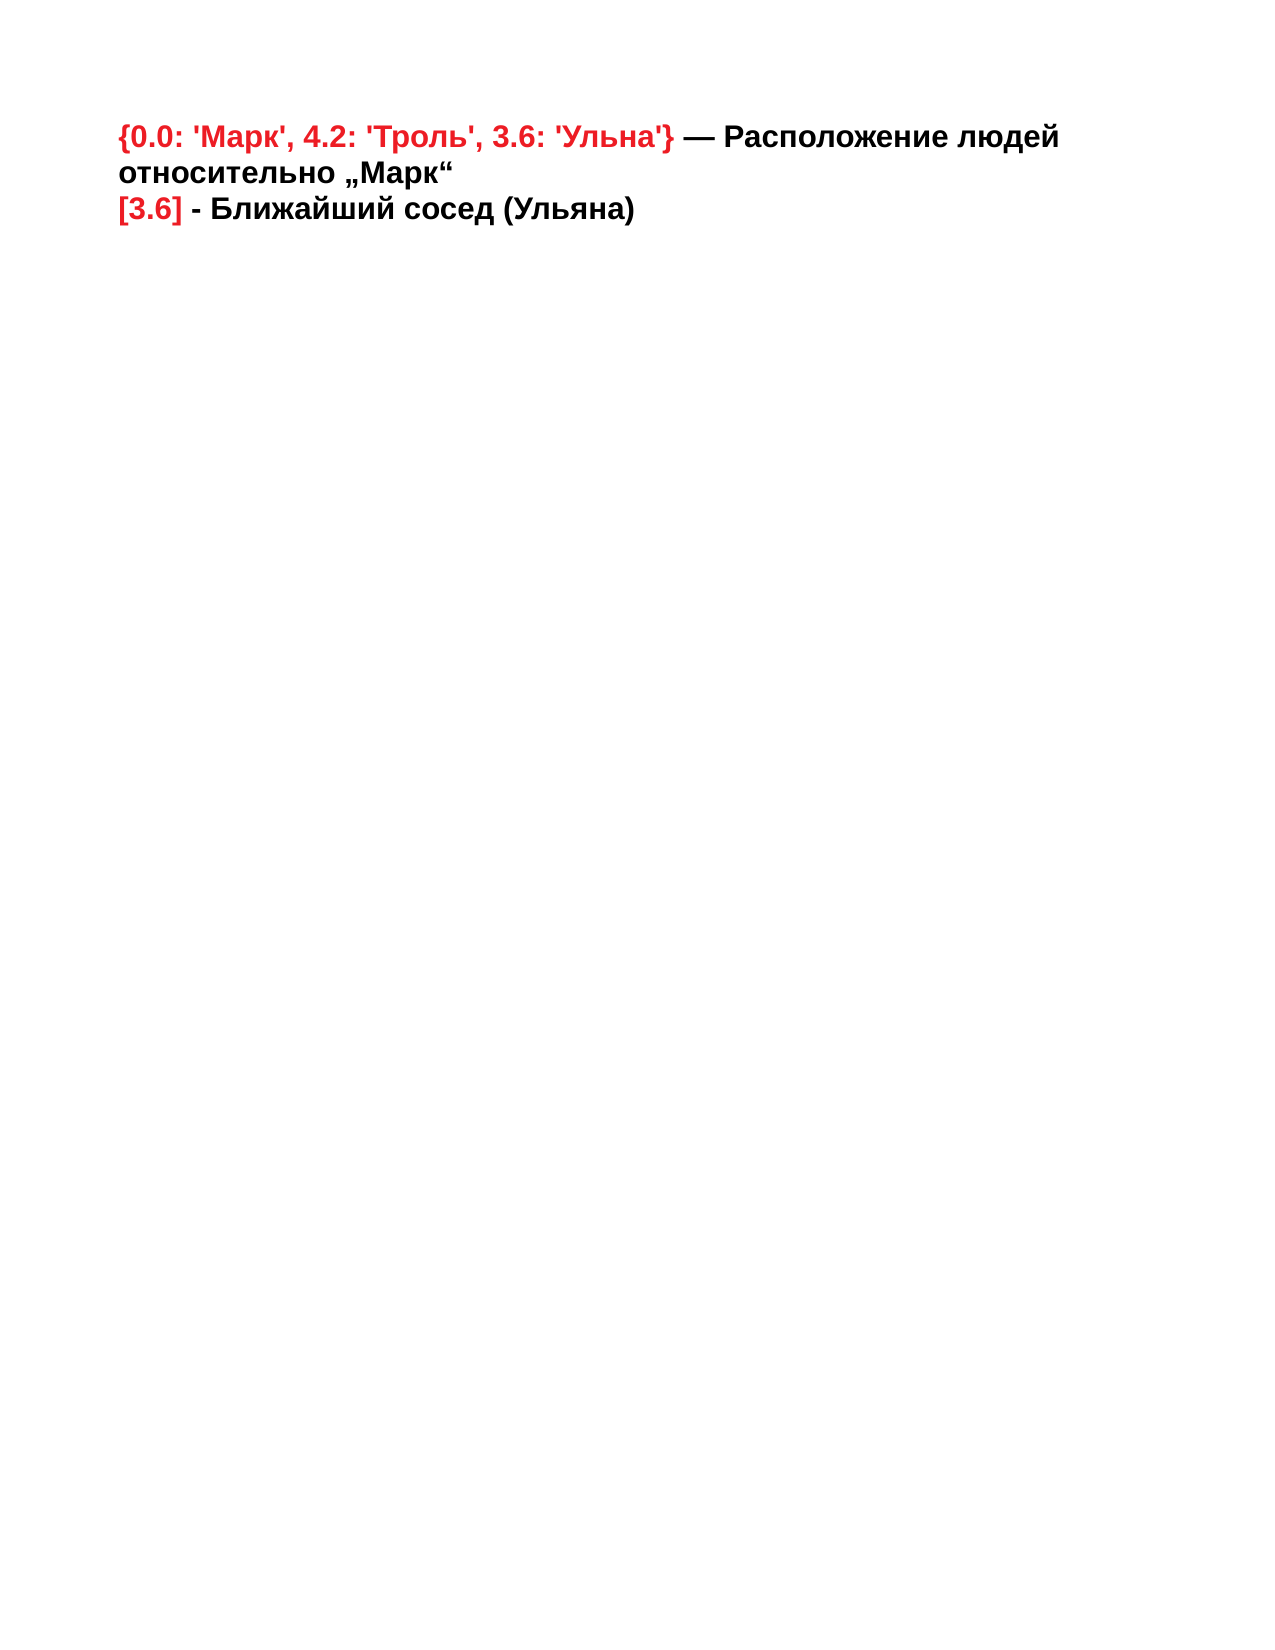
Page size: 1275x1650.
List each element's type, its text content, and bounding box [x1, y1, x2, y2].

text [3.6] - Ближайший сосед (Ульяна) [118, 190, 1157, 226]
text {0.0: 'Марк', 4.2: 'Троль', 3.6: 'Ульна'} — Расположение людей относительно „Марк“ [118, 118, 1157, 190]
